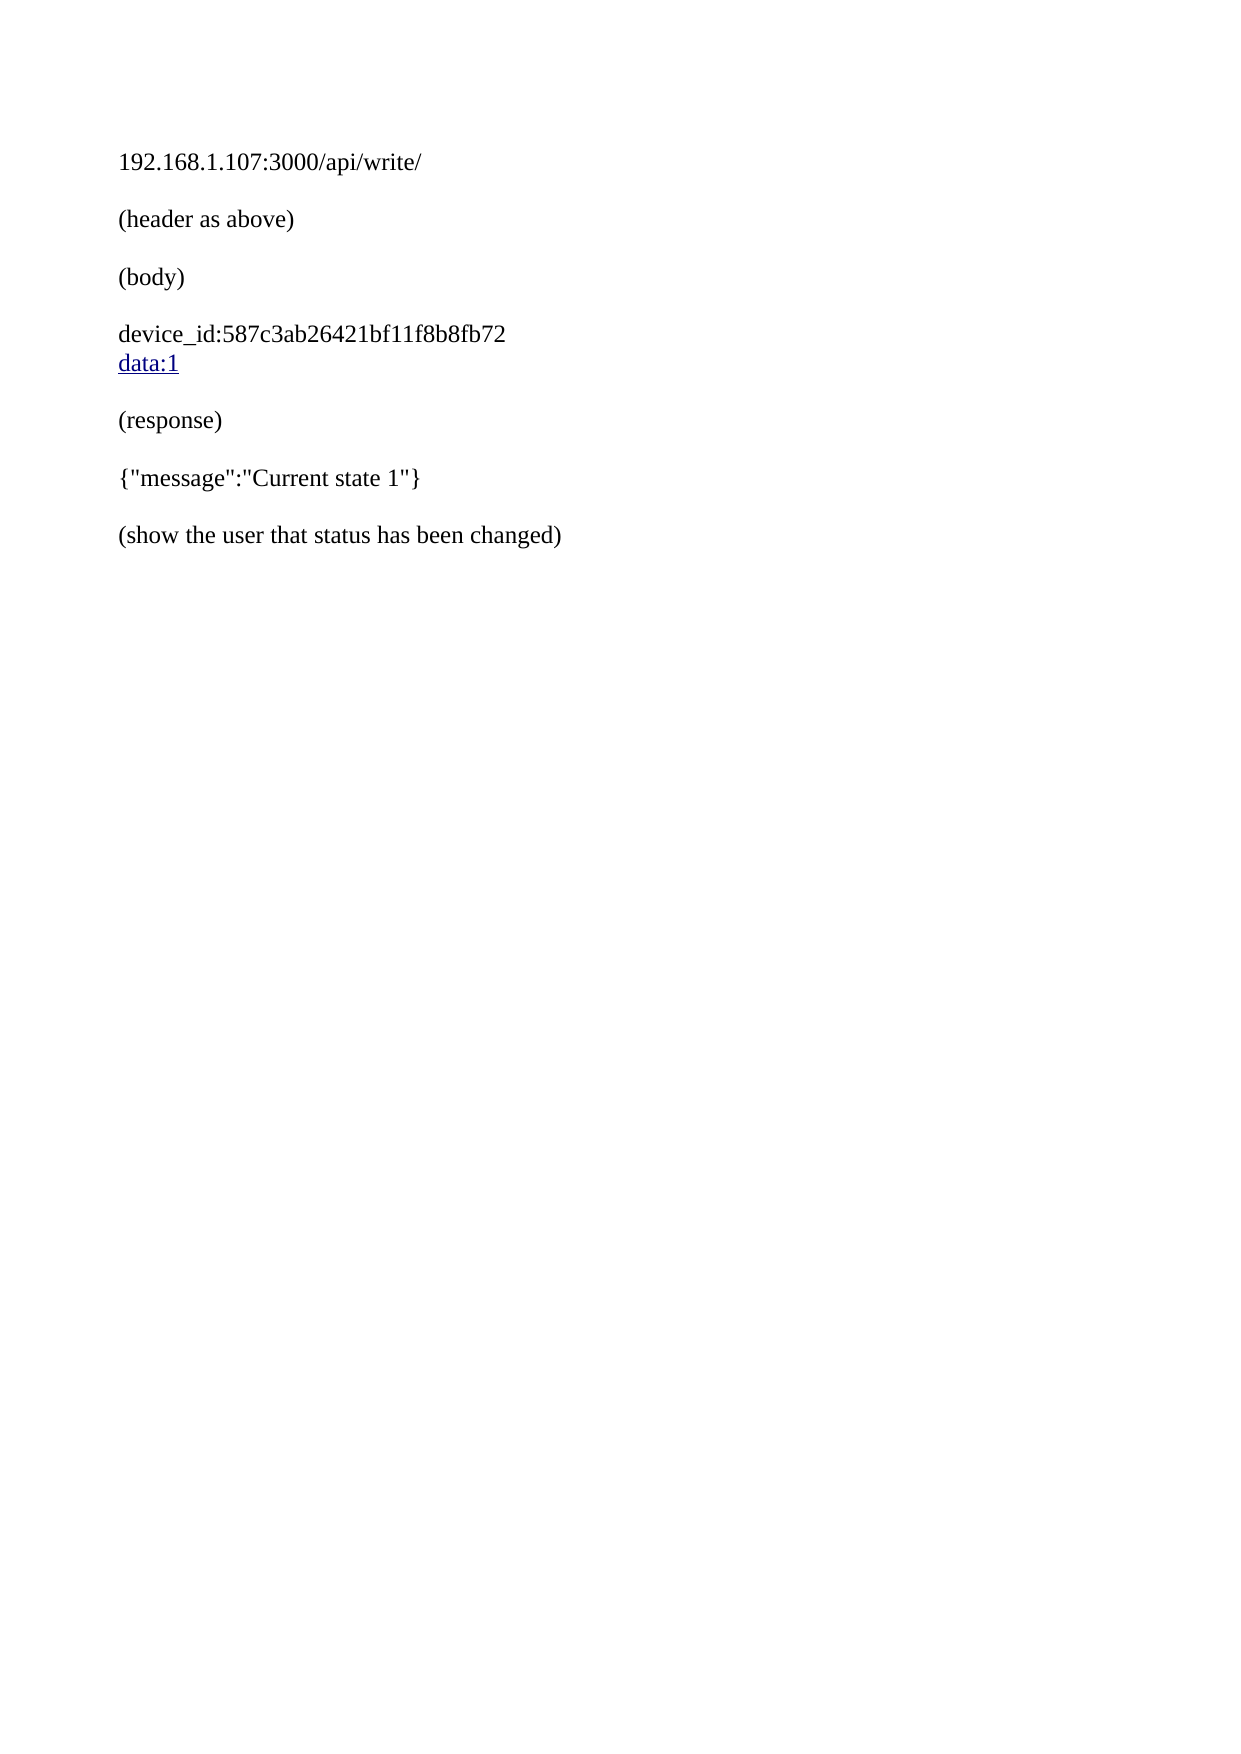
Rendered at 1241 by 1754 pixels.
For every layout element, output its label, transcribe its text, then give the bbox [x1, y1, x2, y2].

text (header as above) [118, 204, 1122, 233]
text (body) [118, 262, 1122, 291]
text (response) [118, 406, 1122, 434]
text data:1 [118, 348, 1122, 377]
text (show the user that status has been changed) [118, 521, 1122, 549]
text 192.168.1.107:3000/api/write/ [118, 147, 1122, 176]
text device_id:587c3ab26421bf11f8b8fb72 [118, 319, 1122, 348]
text {"message":"Current state 1"} [118, 463, 1122, 492]
